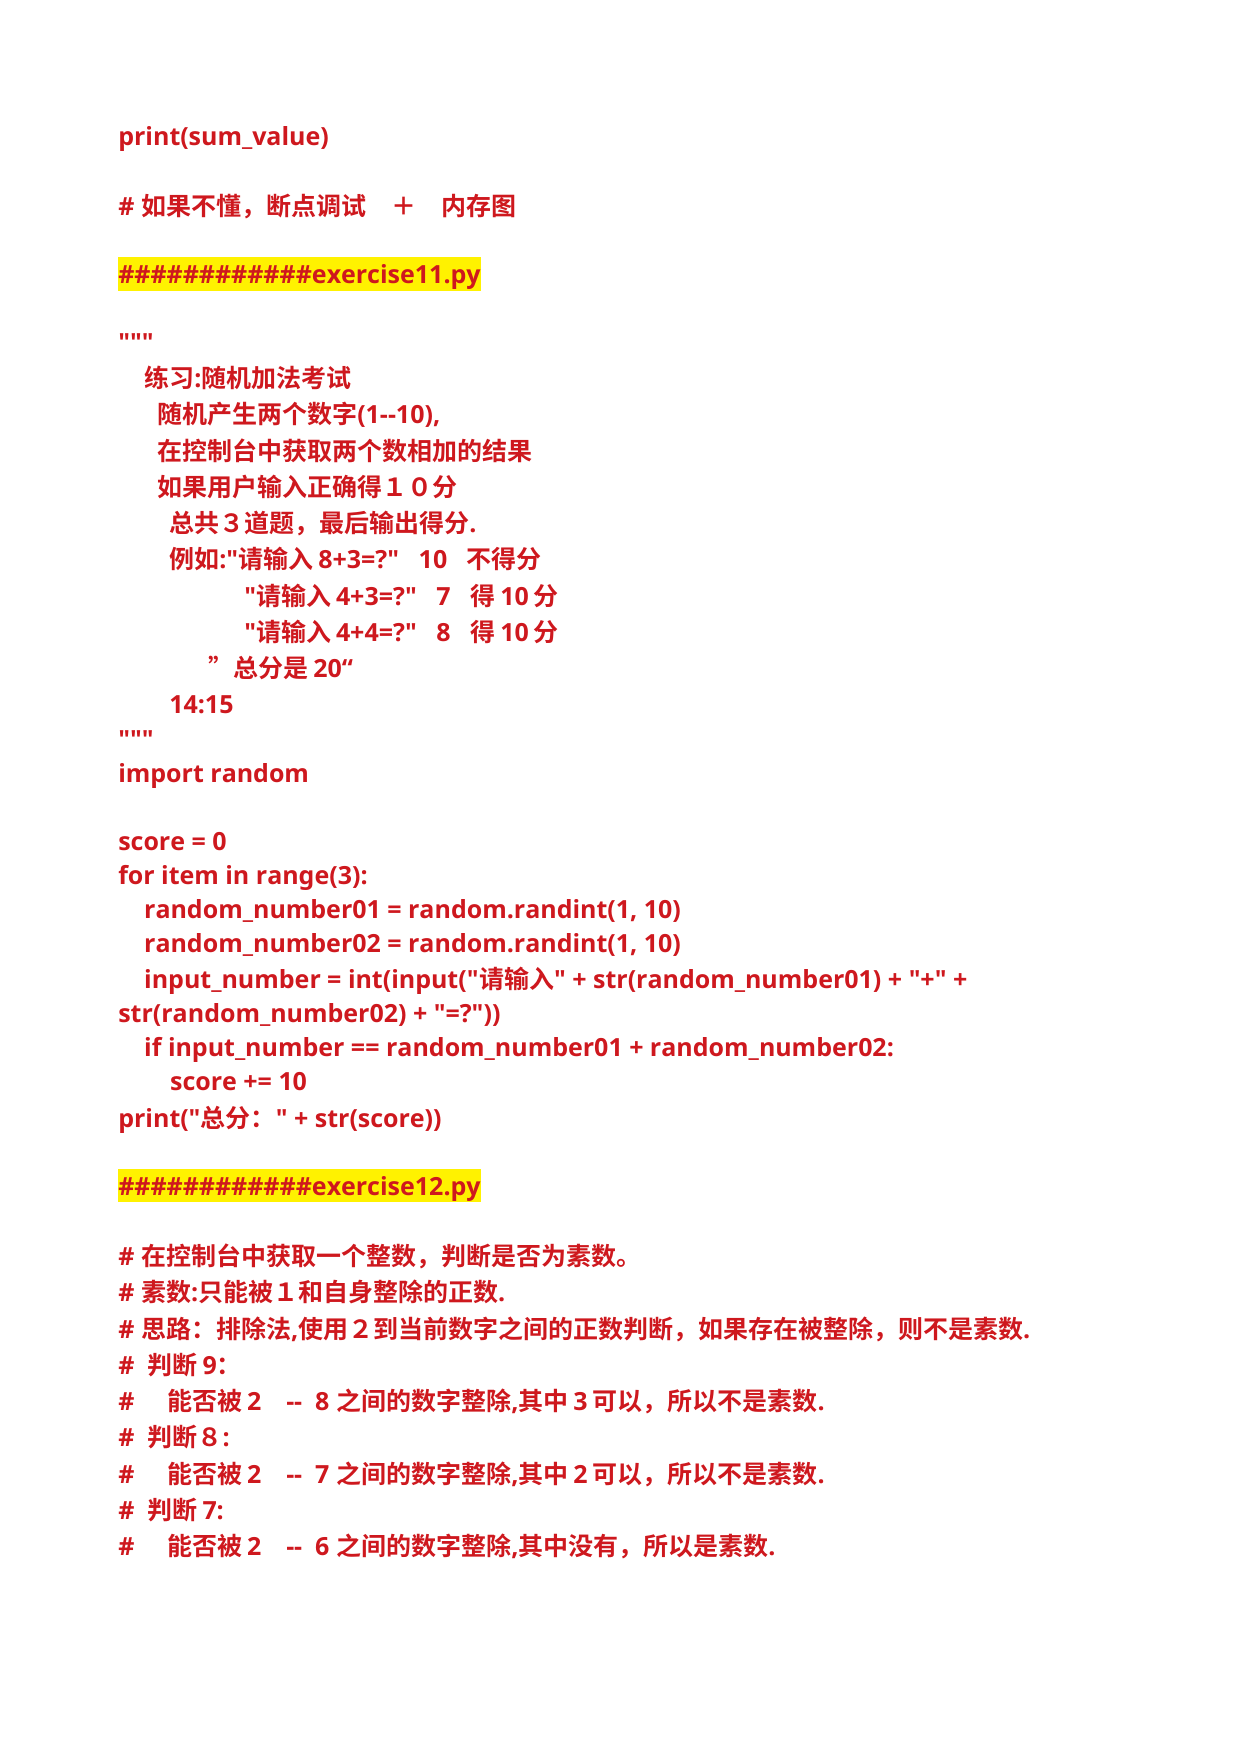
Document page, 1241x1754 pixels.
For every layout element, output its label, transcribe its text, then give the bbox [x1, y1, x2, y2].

subtitle # 能否被2 -- 6 之间的数字整除,其中没有，所以是素数. [118, 1527, 1122, 1563]
subtitle 在控制台中获取两个数相加的结果 [118, 431, 1122, 467]
subtitle 14:15 [118, 685, 1122, 721]
subtitle 随机产生两个数字(1--10), [118, 395, 1122, 431]
subtitle ############exercise11.py [118, 257, 1122, 291]
subtitle if input_number == random_number01 + random_number02: [118, 1030, 1122, 1064]
subtitle import random [118, 755, 1122, 789]
subtitle """ [118, 721, 1122, 755]
subtitle # 思路：排除法,使用２到当前数字之间的正数判断，如果存在被整除，则不是素数. [118, 1309, 1122, 1345]
subtitle random_number02 = random.randint(1, 10) [118, 926, 1122, 960]
subtitle input_number = int(input("请输入" + str(random_number01) + "+" + str(random_number02) + "=?")) [118, 960, 1122, 1030]
subtitle # 如果不懂，断点调试 ＋ 内存图 [118, 186, 1122, 222]
subtitle "请输入4+4=?" 8 得10分 [118, 612, 1122, 649]
subtitle score = 0 [118, 823, 1122, 857]
subtitle 总共３道题，最后输出得分. [118, 504, 1122, 540]
subtitle # 在控制台中获取一个整数，判断是否为素数。 [118, 1237, 1122, 1273]
subtitle random_number01 = random.randint(1, 10) [118, 892, 1122, 926]
subtitle # 能否被2 -- 7 之间的数字整除,其中2可以，所以不是素数. [118, 1454, 1122, 1490]
subtitle ############exercise12.py [118, 1168, 1122, 1202]
subtitle # 判断9： [118, 1345, 1122, 1382]
subtitle 练习:随机加法考试 [118, 359, 1122, 395]
subtitle "请输入4+3=?" 7 得10分 [118, 576, 1122, 612]
subtitle print(sum_value) [118, 118, 1122, 152]
subtitle # 判断８: [118, 1418, 1122, 1454]
subtitle # 判断7: [118, 1490, 1122, 1527]
subtitle """ [118, 325, 1122, 359]
subtitle 例如:"请输入8+3=?" 10 不得分 [118, 540, 1122, 576]
subtitle score += 10 [118, 1064, 1122, 1098]
subtitle ”总分是20“ [118, 649, 1122, 685]
subtitle # 素数:只能被１和自身整除的正数. [118, 1273, 1122, 1309]
subtitle for item in range(3): [118, 857, 1122, 892]
subtitle 如果用户输入正确得１０分 [118, 467, 1122, 504]
subtitle print("总分：" + str(score)) [118, 1098, 1122, 1134]
subtitle # 能否被2 -- 8 之间的数字整除,其中3可以，所以不是素数. [118, 1382, 1122, 1418]
